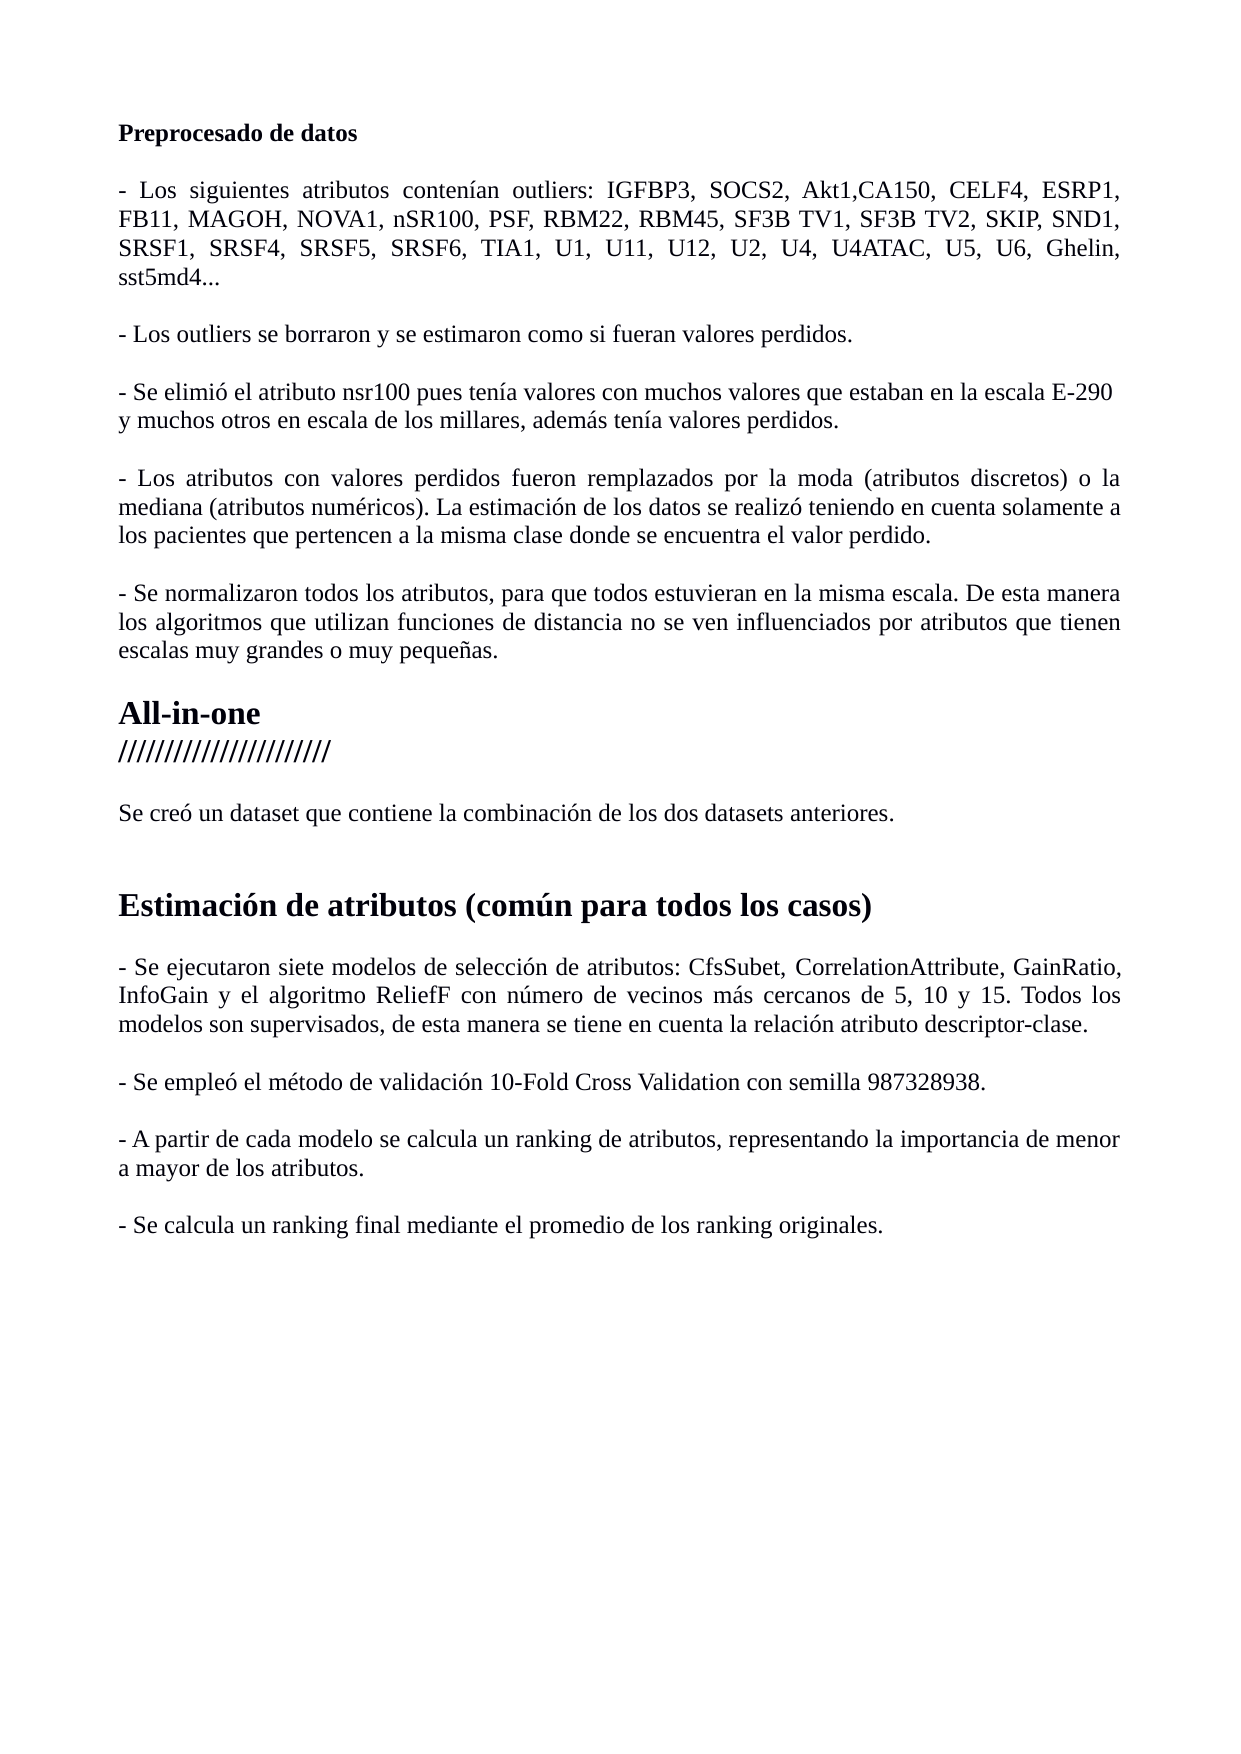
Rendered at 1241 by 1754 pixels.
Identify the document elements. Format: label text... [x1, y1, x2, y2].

text Preprocesado de datos [118, 118, 1122, 147]
text - Se empleó el método de validación 10-Fold Cross Validation con semilla 987328938. [118, 1067, 1122, 1096]
text - A partir de cada modelo se calcula un ranking de atributos, representando la importancia de menor a mayor de los atributos. [118, 1124, 1122, 1182]
text All-in-one [118, 693, 1122, 731]
text - Los siguientes atributos contenían outliers: IGFBP3, SOCS2, Akt1,CA150, CELF4, ESRP1, FB11, MAGOH, NOVA1, nSR100, PSF, RBM22, RBM45, SF3B TV1, SF3B TV2, SKIP, SND1, SRSF1, SRSF4, SRSF5, SRSF6, TIA1, U1, U11, U12, U2, U4, U4ATAC, U5, U6, Ghelin, sst5md4... [118, 176, 1122, 291]
text Estimación de atributos (común para todos los casos) [118, 885, 1122, 923]
text - Los outliers se borraron y se estimaron como si fueran valores perdidos. [118, 319, 1122, 348]
text - Se elimió el atributo nsr100 pues tenía valores con muchos valores que estaban en la escala E-290 y muchos otros en escala de los millares, además tenía valores perdidos. [118, 377, 1122, 434]
text /////////////////////// [118, 731, 1122, 770]
text - Se calcula un ranking final mediante el promedio de los ranking originales. [118, 1211, 1122, 1239]
text - Se normalizaron todos los atributos, para que todos estuvieran en la misma escala. De esta manera los algoritmos que utilizan funciones de distancia no se ven influenciados por atributos que tienen escalas muy grandes o muy pequeñas. [118, 578, 1122, 664]
text - Se ejecutaron siete modelos de selección de atributos: CfsSubet, CorrelationAttribute, GainRatio, InfoGain y el algoritmo ReliefF con número de vecinos más cercanos de 5, 10 y 15. Todos los modelos son supervisados, de esta manera se tiene en cuenta la relación atributo descriptor-clase. [118, 952, 1122, 1038]
text Se creó un dataset que contiene la combinación de los dos datasets anteriores. [118, 798, 1122, 827]
text - Los atributos con valores perdidos fueron remplazados por la moda (atributos discretos) o la mediana (atributos numéricos). La estimación de los datos se realizó teniendo en cuenta solamente a los pacientes que pertencen a la misma clase donde se encuentra el valor perdido. [118, 463, 1122, 549]
